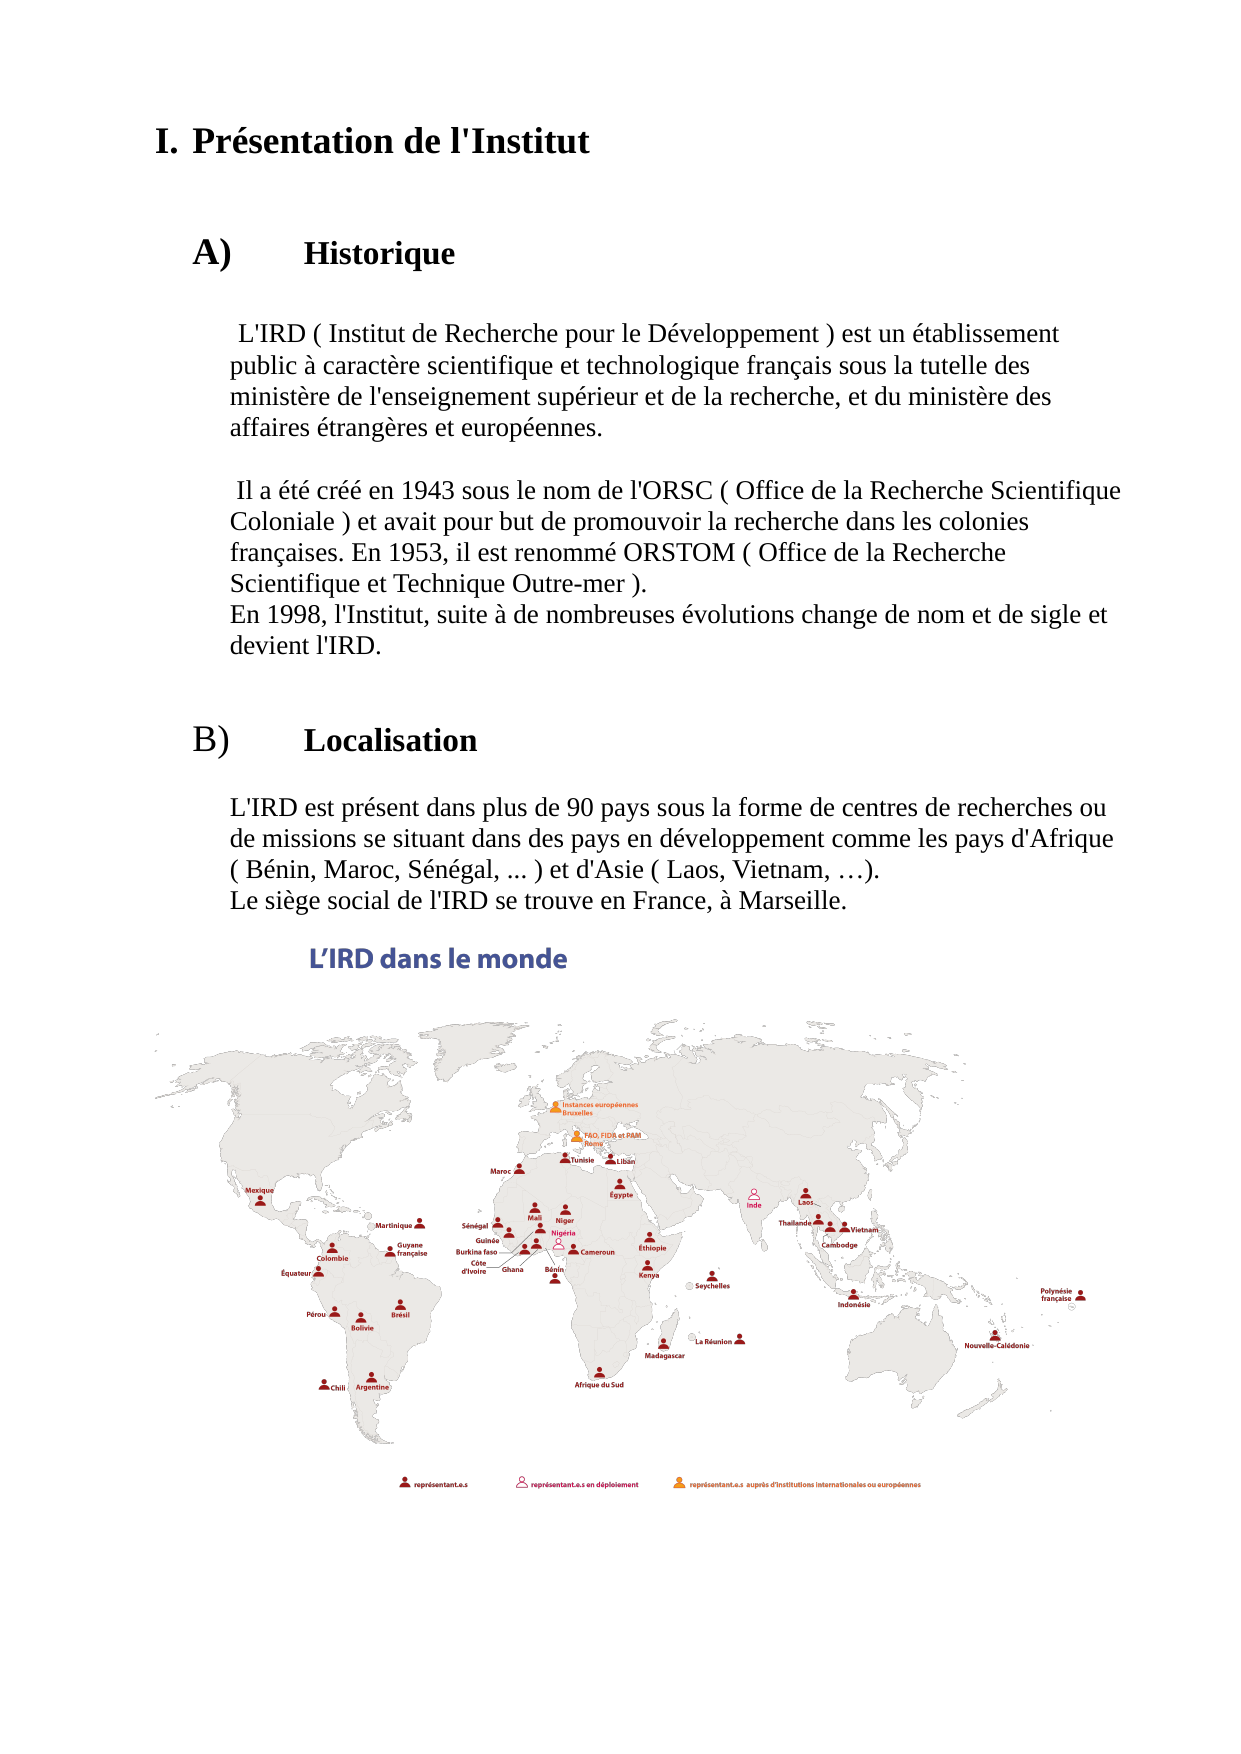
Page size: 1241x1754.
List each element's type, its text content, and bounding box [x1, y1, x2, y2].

list Présentation de l'Institut [154, 118, 1123, 161]
list Historique L'IRD ( Institut de Recherche pour le Développement ) est un établissement public à caractère scientifique et technologique français sous la tutelle des ministère de l'enseignement supérieur et de la recherche, et du ministère des affaires étrangères et européennes. Il a été créé en 1943 sous le nom de l'ORSC ( Office de la Recherche Scientifique Coloniale ) et avait pour but de promouvoir la recherche dans les colonies françaises. En 1953, il est renommé ORSTOM ( Office de la Recherche Scientifique et Technique Outre-mer ). En 1998, l'Institut, suite à de nombreuses évolutions change de nom et de sigle et devient l'IRD. [192, 229, 1123, 661]
list Localisation L'IRD est présent dans plus de 90 pays sous la forme de centres de recherches ou de missions se situant dans des pays en développement comme les pays d'Afrique ( Bénin, Maroc, Sénégal, ... ) et d'Asie ( Laos, Vietnam, …). Le siège social de l'IRD se trouve en France, à Marseille. [192, 717, 1123, 1532]
picture [154, 944, 1086, 1489]
